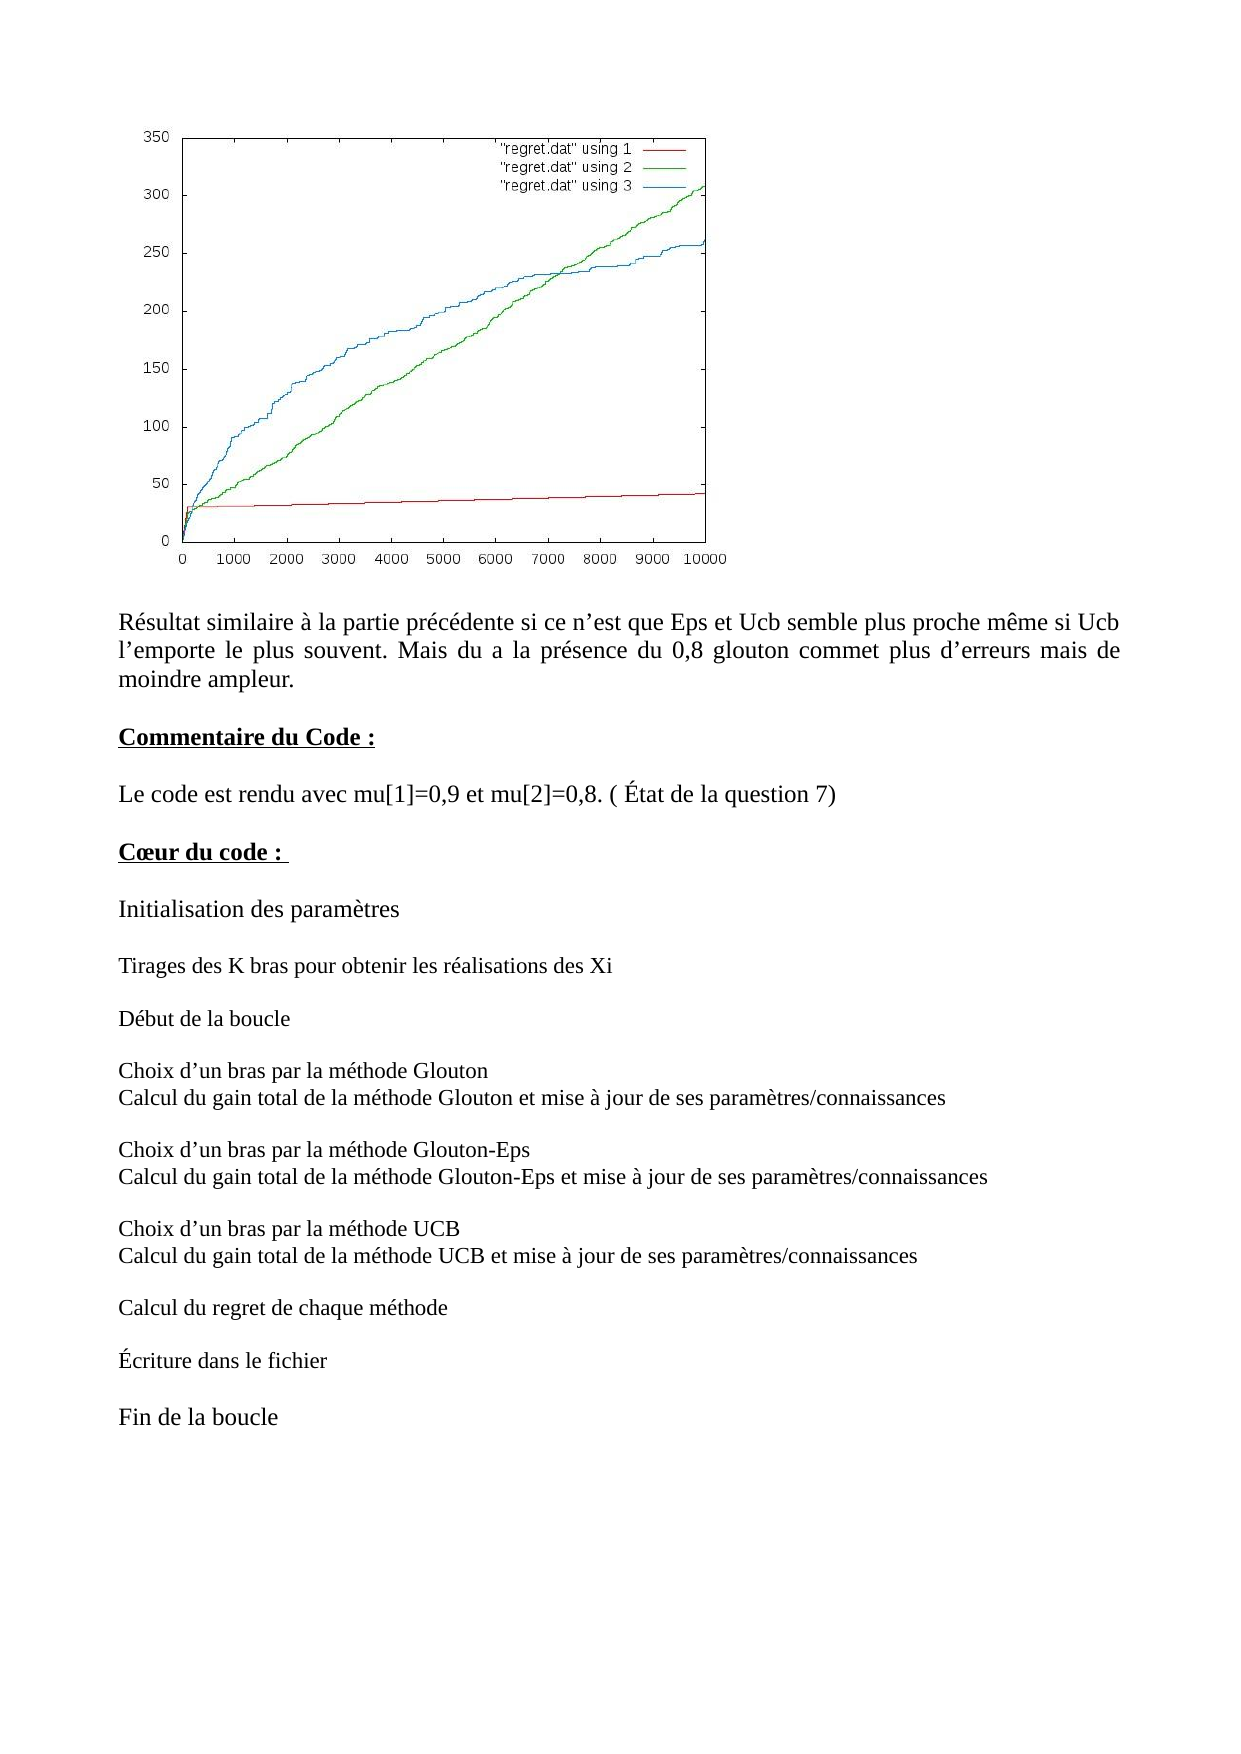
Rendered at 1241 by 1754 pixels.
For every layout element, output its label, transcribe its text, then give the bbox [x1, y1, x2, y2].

text Choix d’un bras par la méthode Glouton [118, 1057, 1122, 1084]
text Calcul du gain total de la méthode Glouton-Eps et mise à jour de ses paramètres/connaissances [118, 1163, 1122, 1189]
text Fin de la boucle [118, 1402, 1122, 1431]
picture [119, 118, 734, 579]
text Calcul du regret de chaque méthode [118, 1294, 1122, 1321]
text Le code est rendu avec mu[1]=0,9 et mu[2]=0,8. ( État de la question 7) [118, 779, 1122, 808]
text Tirages des K bras pour obtenir les réalisations des Xi [118, 952, 1122, 978]
text Écriture dans le fichier [118, 1347, 1122, 1373]
text Commentaire du Code : [118, 722, 1122, 751]
text Début de la boucle [118, 1004, 1122, 1031]
text Calcul du gain total de la méthode Glouton et mise à jour de ses paramètres/connaissances [118, 1084, 1122, 1110]
text Cœur du code : [118, 837, 1122, 866]
text Initialisation des paramètres [118, 894, 1122, 923]
text Résultat similaire à la partie précédente si ce n’est que Eps et Ucb semble plus proche même si Ucb l’emporte le plus souvent. Mais du a la présence du 0,8 glouton commet plus d’erreurs mais de moindre ampleur. [118, 607, 1122, 693]
text Choix d’un bras par la méthode UCB [118, 1215, 1122, 1242]
text Choix d’un bras par la méthode Glouton-Eps [118, 1136, 1122, 1163]
text Calcul du gain total de la méthode UCB et mise à jour de ses paramètres/connaissances [118, 1242, 1122, 1268]
